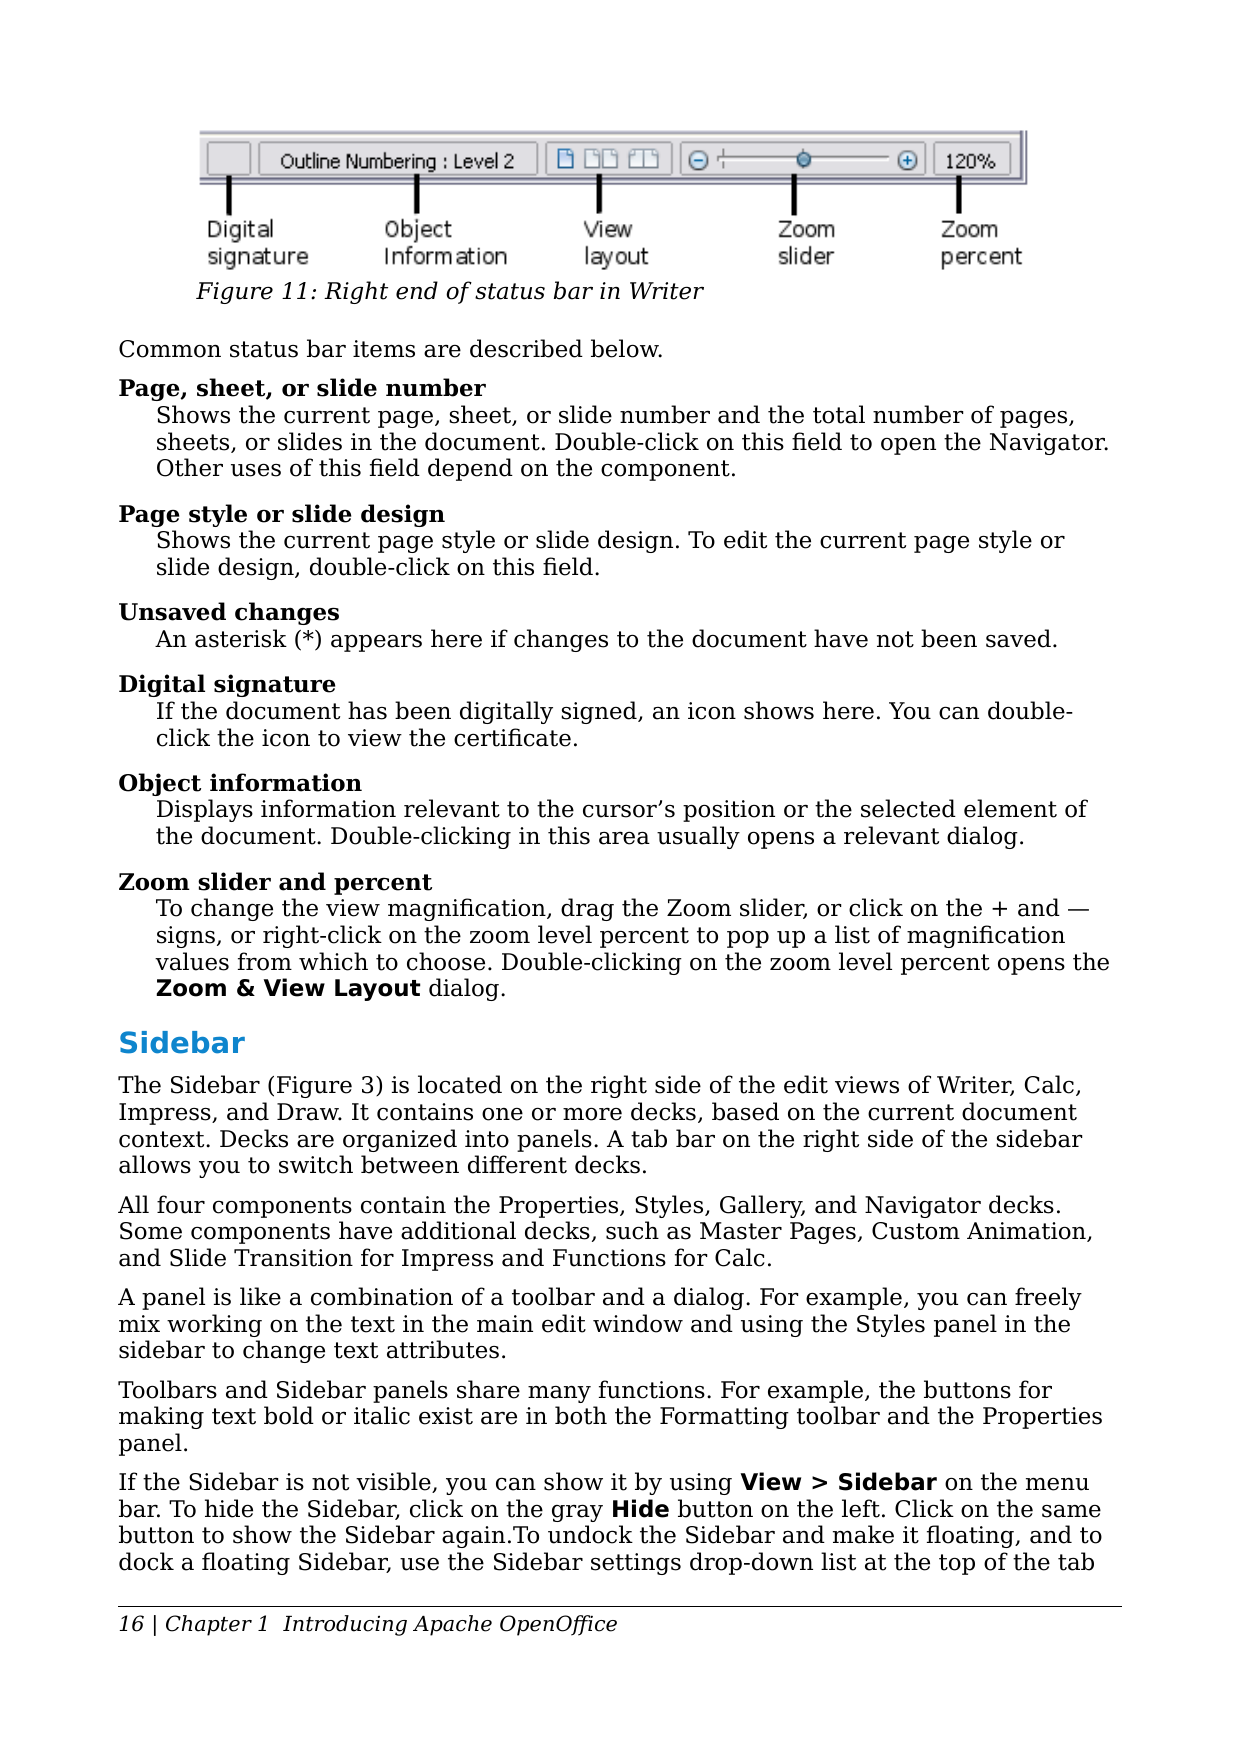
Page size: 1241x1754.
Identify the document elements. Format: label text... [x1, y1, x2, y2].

text If the document has been digitally signed, an icon shows here. You can double-click the icon to view the certificate. [156, 698, 1122, 751]
text All four components contain the Properties, Styles, Gallery, and Navigator decks. Some components have additional decks, such as Master Pages, Custom Animation, and Slide Transition for Impress and Functions for Calc. [118, 1192, 1122, 1272]
text Page, sheet, or slide number [118, 375, 1122, 402]
text Shows the current page, sheet, or slide number and the total number of pages, sheets, or slides in the document. Double-click on this field to open the Navigator. Other uses of this field depend on the component. [156, 402, 1122, 482]
text Shows the current page style or slide design. To edit the current page style or slide design, double-click on this field. [156, 527, 1122, 581]
text A panel is like a combination of a toolbar and a dialog. For example, you can freely mix working on the text in the main edit window and using the Styles panel in the sidebar to change text attributes. [118, 1284, 1122, 1364]
text Displays information relevant to the cursor’s position or the selected element of the document. Double-clicking in this area usually opens a relevant dialog. [156, 797, 1122, 850]
text Zoom slider and percent [118, 868, 1122, 895]
text To change the view magnification, drag the Zoom slider, or click on the + and — signs, or right-click on the zoom level percent to pop up a list of magnification values from which to choose. Double-clicking on the zoom level percent opens the Zoom & View Layout dialog. [156, 895, 1122, 1002]
text Figure 11: Right end of status bar in Writer [196, 279, 1037, 305]
text Toolbars and Sidebar panels share many functions. For example, the buttons for making text bold or italic exist are in both the Formatting toolbar and the Properties panel. [118, 1377, 1122, 1457]
text Digital signature [118, 671, 1122, 698]
text Page style or slide design [118, 501, 1122, 527]
subtitle Sidebar [118, 1026, 1122, 1060]
text Unsaved changes [118, 599, 1122, 626]
text The Sidebar (Figure 3) is located on the right side of the edit views of Writer, Calc, Impress, and Draw. It contains one or more decks, based on the current document context. Decks are organized into panels. A tab bar on the right side of the sidebar allows you to switch between different decks. [118, 1073, 1122, 1179]
list Common status bar items are described below. [118, 336, 1122, 363]
text Object information [118, 770, 1122, 797]
picture [196, 118, 1037, 279]
text If the Sidebar is not visible, you can show it by using View > Sidebar on the menu bar. To hide the Sidebar, click on the gray Hide button on the left. Click on the same button to show the Sidebar again.To undock the Sidebar and make it floating, and to dock a floating Sidebar, use the Sidebar settings drop-down list at the top of the tab [118, 1469, 1122, 1576]
text An asterisk (*) appears here if changes to the document have not been saved. [156, 626, 1122, 653]
